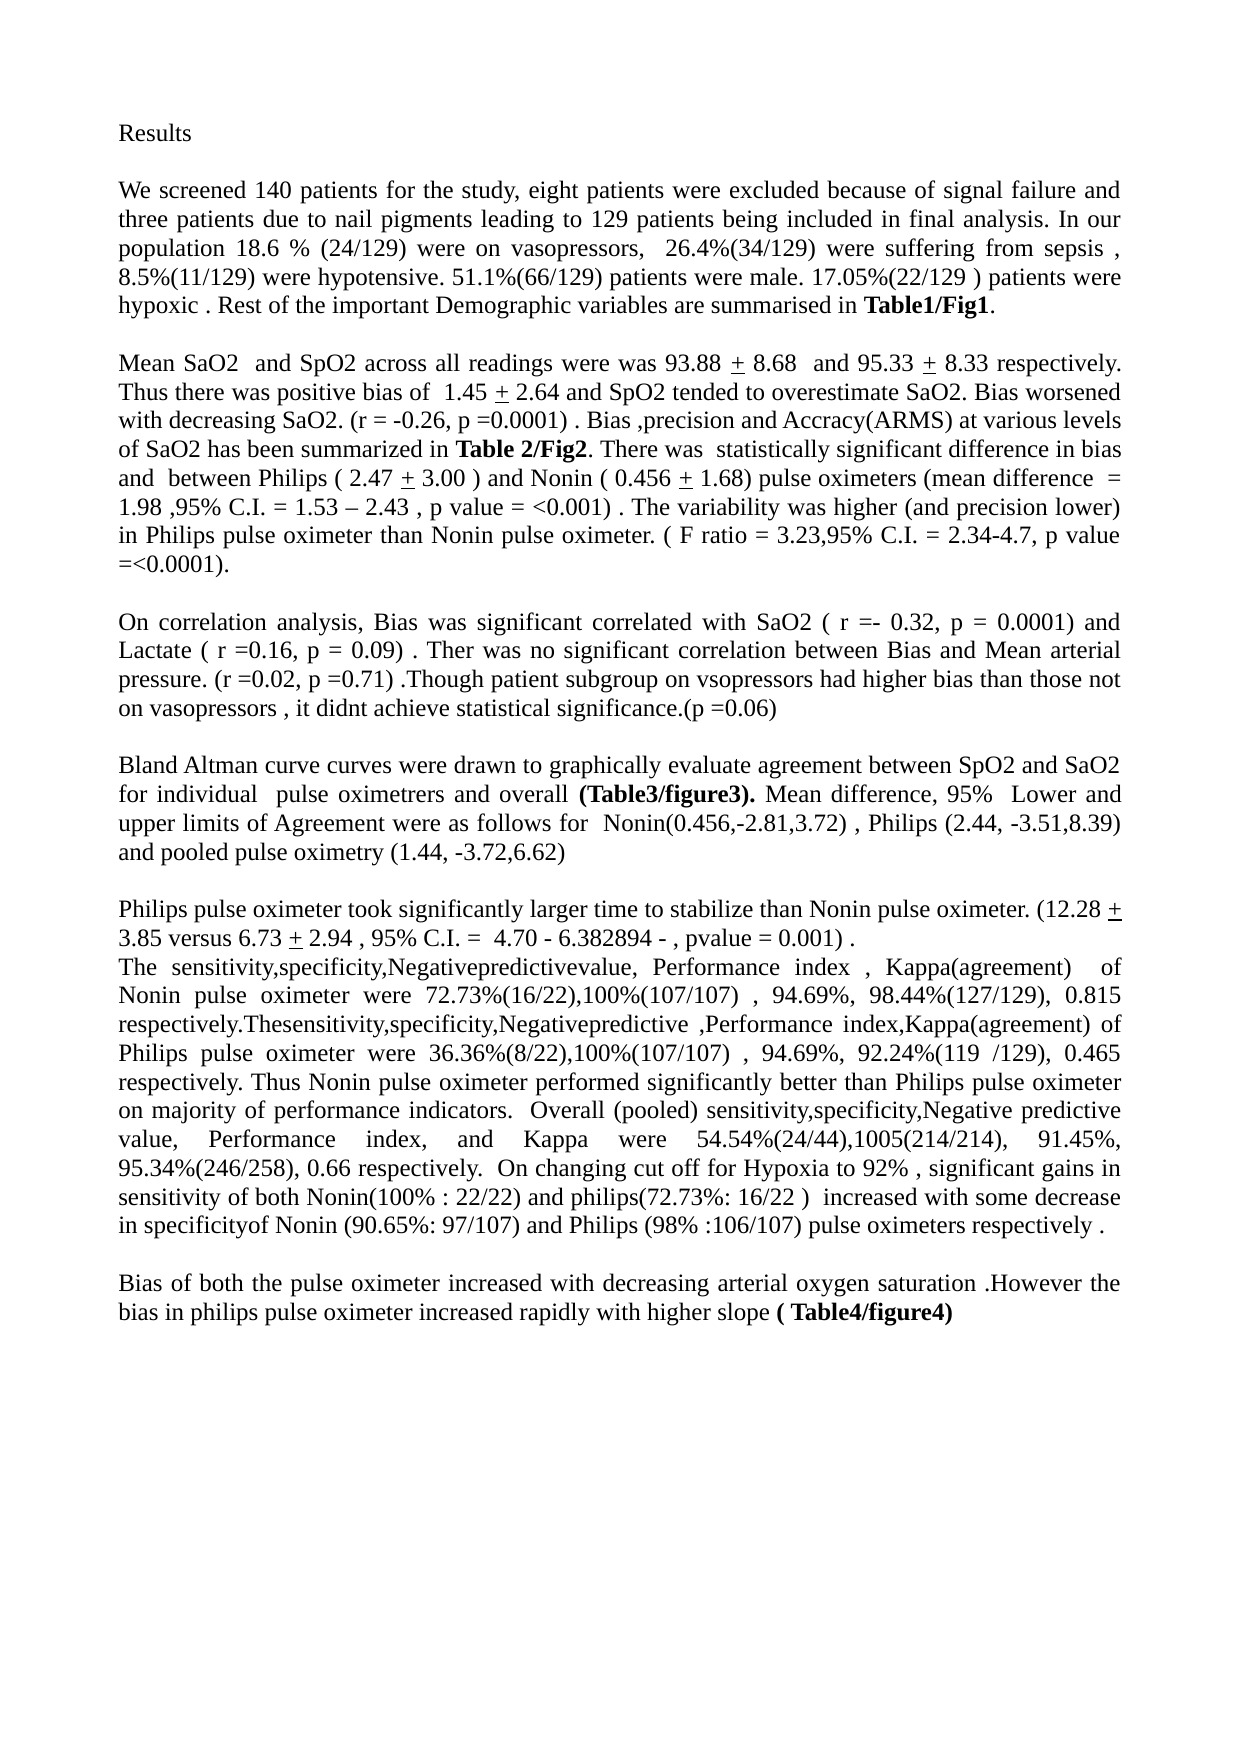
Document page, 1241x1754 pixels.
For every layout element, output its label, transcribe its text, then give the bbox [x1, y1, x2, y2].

text The sensitivity,specificity,Negativepredictivevalue, Performance index , Kappa(agreement) of Nonin pulse oximeter were 72.73%(16/22),100%(107/107) , 94.69%, 98.44%(127/129), 0.815 respectively.Thesensitivity,specificity,Negativepredictive ,Performance index,Kappa(agreement) of Philips pulse oximeter were 36.36%(8/22),100%(107/107) , 94.69%, 92.24%(119 /129), 0.465 respectively. Thus Nonin pulse oximeter performed significantly better than Philips pulse oximeter on majority of performance indicators. Overall (pooled) sensitivity,specificity,Negative predictive value, Performance index, and Kappa were 54.54%(24/44),1005(214/214), 91.45%, 95.34%(246/258), 0.66 respectively. On changing cut off for Hypoxia to 92% , significant gains in sensitivity of both Nonin(100% : 22/22) and philips(72.73%: 16/22 ) increased with some decrease in specificityof Nonin (90.65%: 97/107) and Philips (98% :106/107) pulse oximeters respectively . [118, 952, 1122, 1239]
text We screened 140 patients for the study, eight patients were excluded because of signal failure and three patients due to nail pigments leading to 129 patients being included in final analysis. In our population 18.6 % (24/129) were on vasopressors, 26.4%(34/129) were suffering from sepsis , 8.5%(11/129) were hypotensive. 51.1%(66/129) patients were male. 17.05%(22/129 ) patients were hypoxic . Rest of the important Demographic variables are summarised in Table1/Fig1. [118, 176, 1122, 319]
text Mean SaO2 and SpO2 across all readings were was 93.88 + 8.68 and 95.33 + 8.33 respectively. Thus there was positive bias of 1.45 + 2.64 and SpO2 tended to overestimate SaO2. Bias worsened with decreasing SaO2. (r = -0.26, p =0.0001) . Bias ,precision and Accracy(ARMS) at various levels of SaO2 has been summarized in Table 2/Fig2. There was statistically significant difference in bias and between Philips ( 2.47 + 3.00 ) and Nonin ( 0.456 + 1.68) pulse oximeters (mean difference = 1.98 ,95% C.I. = 1.53 – 2.43 , p value = <0.001) . The variability was higher (and precision lower) in Philips pulse oximeter than Nonin pulse oximeter. ( F ratio = 3.23,95% C.I. = 2.34-4.7, p value =<0.0001). [118, 348, 1122, 578]
text Philips pulse oximeter took significantly larger time to stabilize than Nonin pulse oximeter. (12.28 + [118, 894, 1122, 923]
text 3.85 versus 6.73 + 2.94 , 95% C.I. = 4.70 - 6.382894 - , pvalue = 0.001) . [118, 923, 1122, 952]
text Results [118, 118, 1122, 147]
text Bland Altman curve curves were drawn to graphically evaluate agreement between SpO2 and SaO2 for individual pulse oximetrers and overall (Table3/figure3). Mean difference, 95% Lower and upper limits of Agreement were as follows for Nonin(0.456,-2.81,3.72) , Philips (2.44, -3.51,8.39) and pooled pulse oximetry (1.44, -3.72,6.62) [118, 751, 1122, 866]
text Bias of both the pulse oximeter increased with decreasing arterial oxygen saturation .However the bias in philips pulse oximeter increased rapidly with higher slope ( Table4/figure4) [118, 1268, 1122, 1326]
text On correlation analysis, Bias was significant correlated with SaO2 ( r =- 0.32, p = 0.0001) and Lactate ( r =0.16, p = 0.09) . Ther was no significant correlation between Bias and Mean arterial pressure. (r =0.02, p =0.71) .Though patient subgroup on vsopressors had higher bias than those not on vasopressors , it didnt achieve statistical significance.(p =0.06) [118, 607, 1122, 722]
